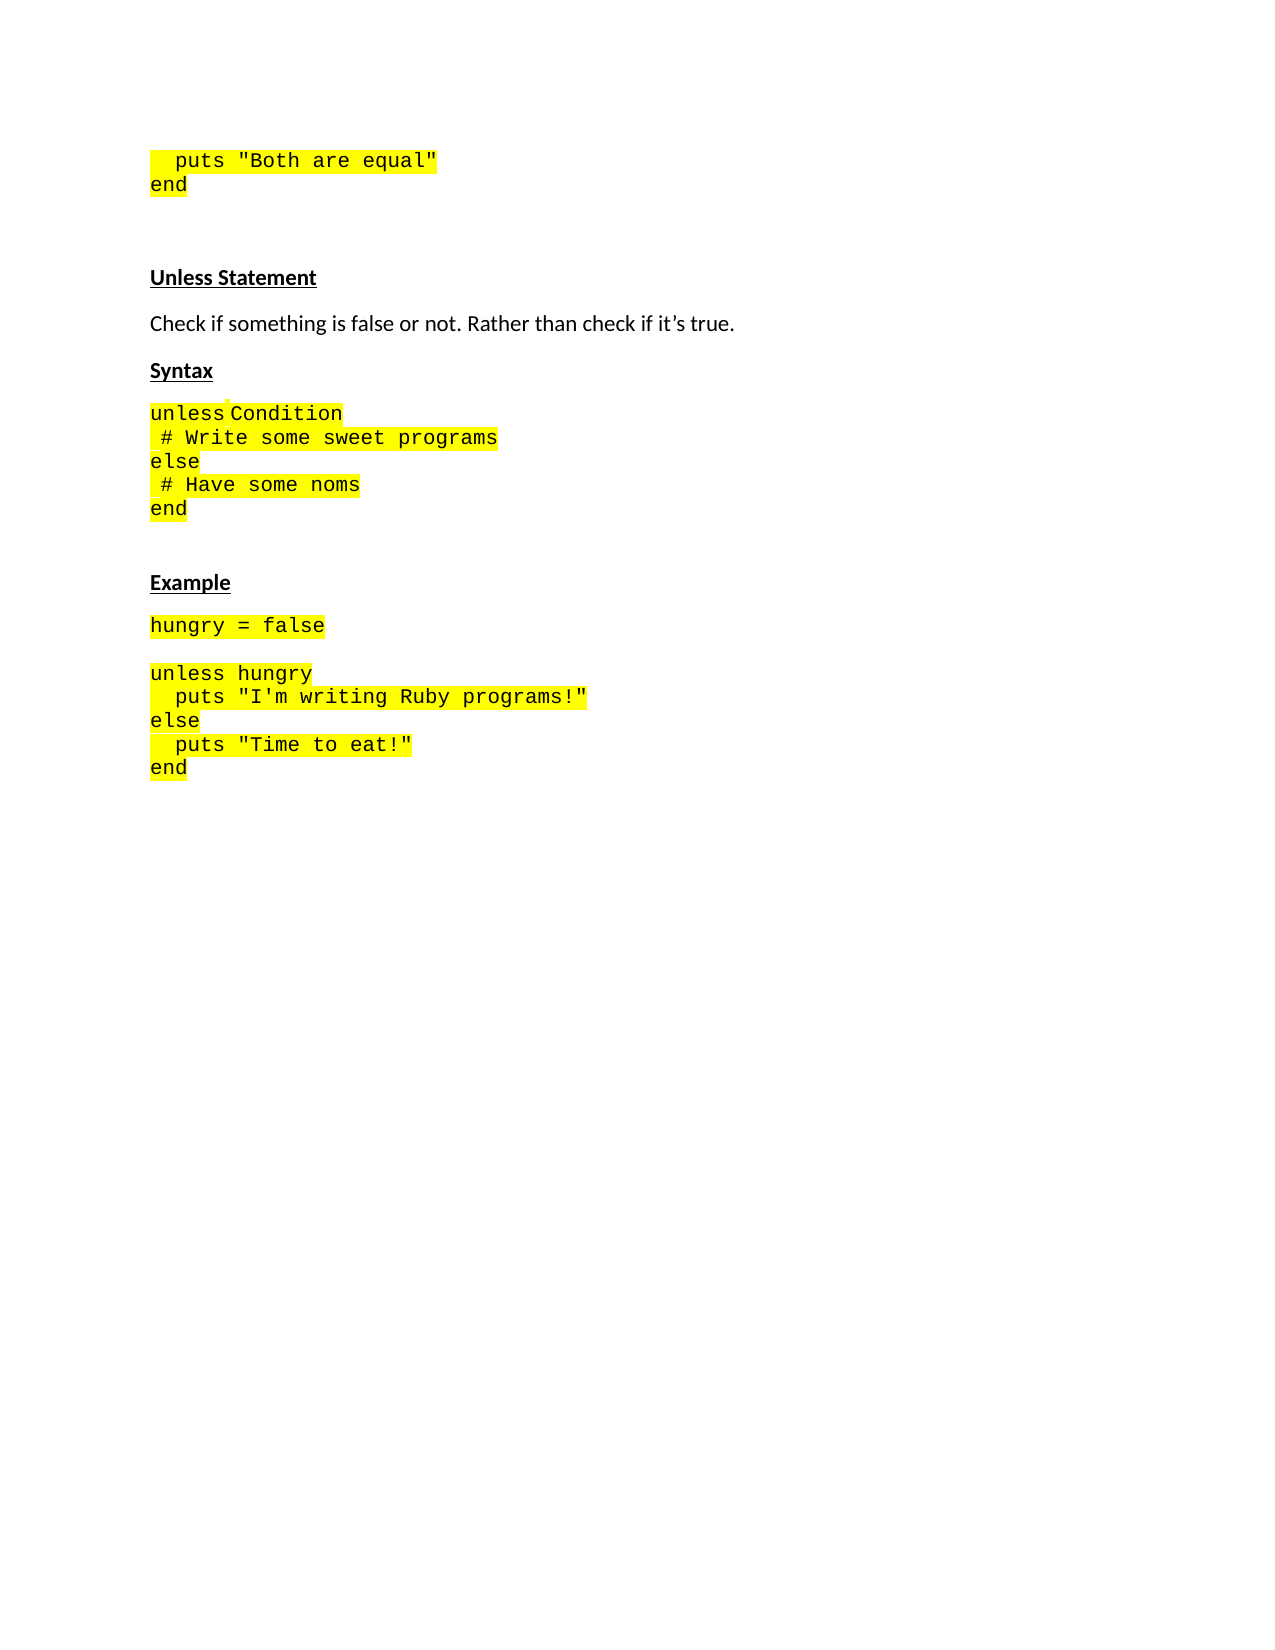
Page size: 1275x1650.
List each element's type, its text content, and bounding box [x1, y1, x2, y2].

text puts "I'm writing Ruby programs!" [150, 686, 1125, 710]
text puts "Both are equal" [150, 150, 1125, 174]
text Unless Statement [150, 263, 1125, 291]
text else [150, 451, 1125, 474]
text Example [150, 568, 1125, 596]
text unless hungry [150, 663, 1125, 686]
text Syntax [150, 356, 1125, 384]
text end [150, 174, 1125, 197]
text # Have some noms [150, 474, 1125, 498]
text hungry = false [150, 615, 1125, 639]
text end [150, 498, 1125, 522]
text end [150, 757, 1125, 781]
text unless Condition [150, 403, 1125, 427]
text else [150, 710, 1125, 733]
text puts "Time to eat!" [150, 733, 1125, 757]
text # Write some sweet programs [150, 427, 1125, 451]
text Check if something is false or not. Rather than check if it’s true. [150, 309, 1125, 338]
